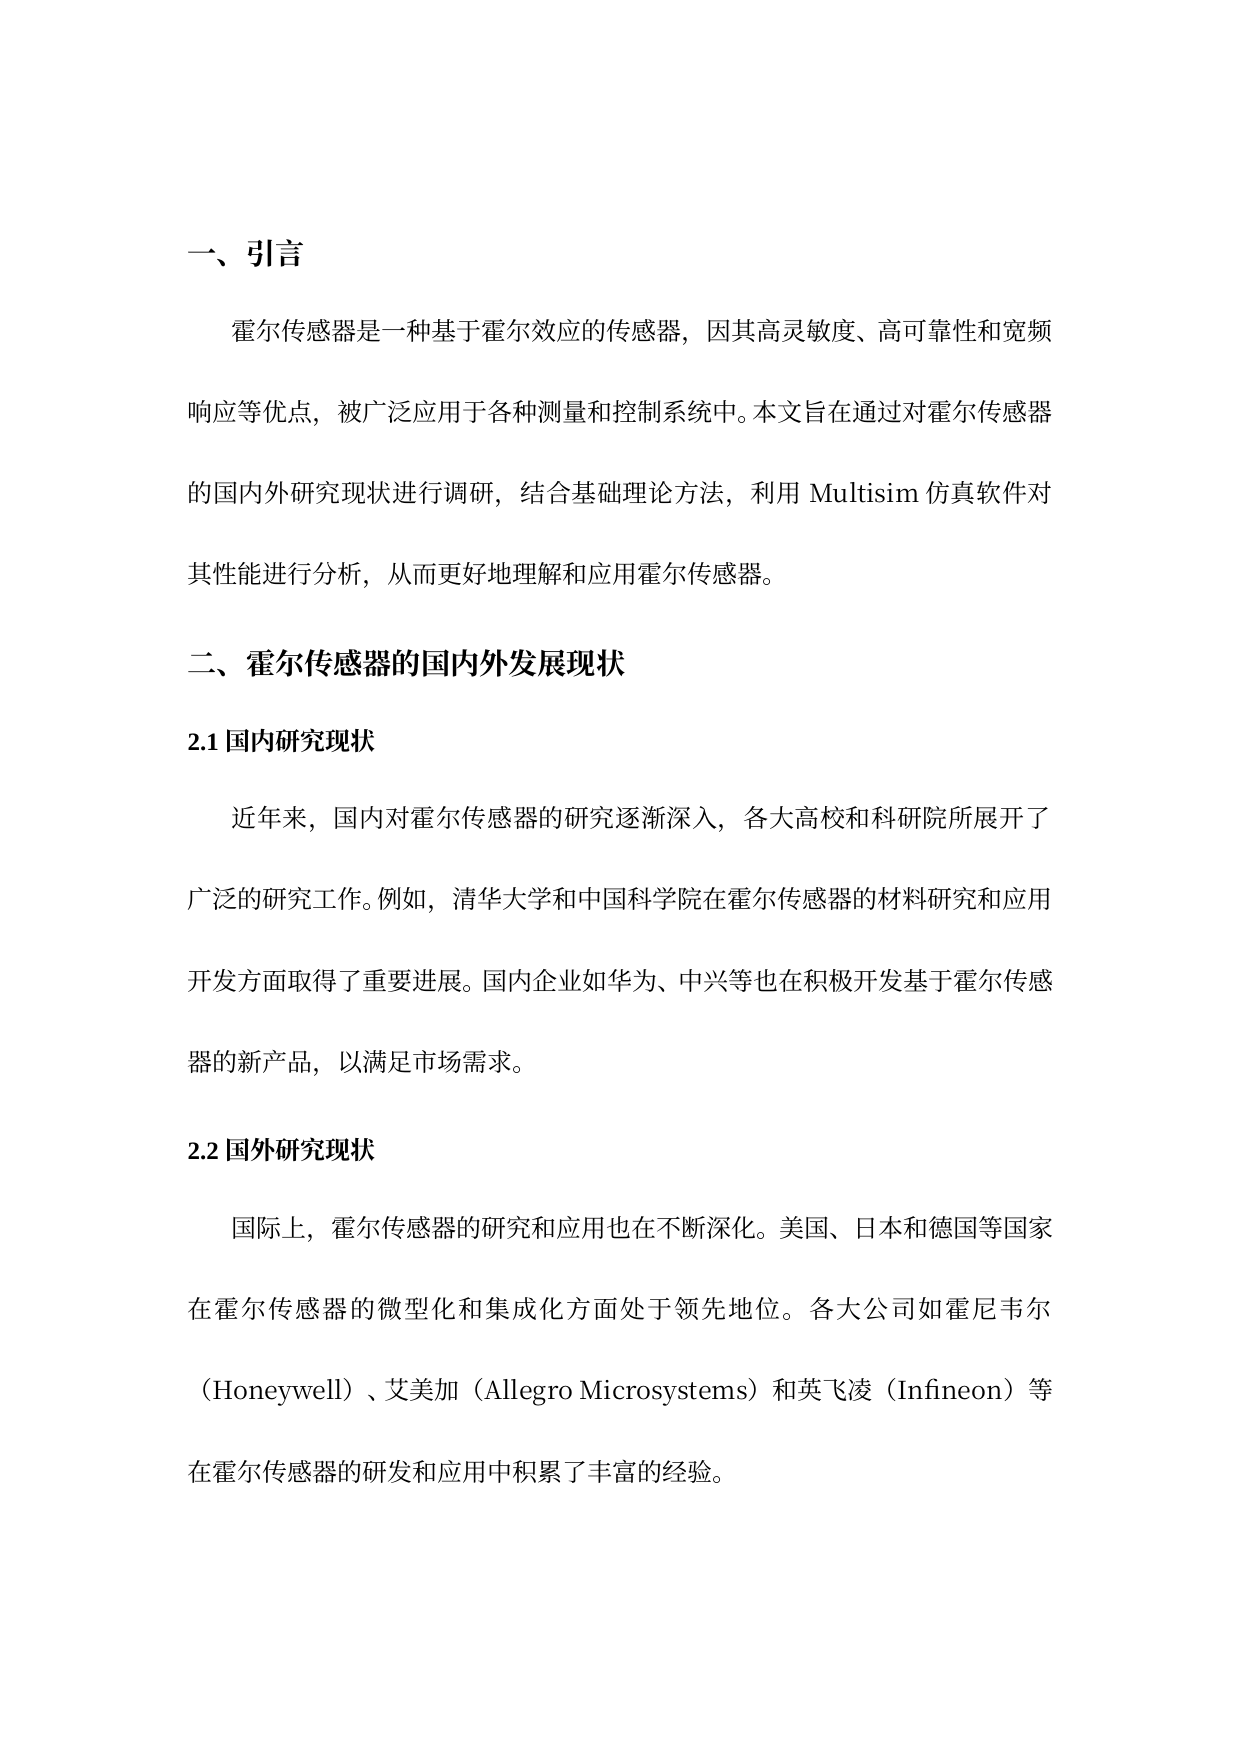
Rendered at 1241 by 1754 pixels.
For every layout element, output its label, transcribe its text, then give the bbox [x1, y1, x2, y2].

subtitle 二、霍尔传感器的国内外发展现状 [187, 629, 1053, 694]
subtitle 2.1 国内研究现状 [187, 707, 1053, 772]
subtitle 一、引言 [187, 219, 1053, 284]
subtitle 2.2 国外研究现状 [187, 1117, 1053, 1182]
text 国际上，霍尔传感器的研究和应用也在不断深化。美国、日本和德国等国家在霍尔传感器的微型化和集成化方面处于领先地位。各大公司如霍尼韦尔（Honeywell）、艾美加（Allegro Microsystems）和英飞凌（Infineon）等在霍尔传感器的研发和应用中积累了丰富的经验。 [187, 1194, 1053, 1503]
text 霍尔传感器是一种基于霍尔效应的传感器，因其高灵敏度、高可靠性和宽频响应等优点，被广泛应用于各种测量和控制系统中。本文旨在通过对霍尔传感器的国内外研究现状进行调研，结合基础理论方法，利用Multisim仿真软件对其性能进行分析，从而更好地理解和应用霍尔传感器。 [187, 297, 1053, 606]
text 近年来，国内对霍尔传感器的研究逐渐深入，各大高校和科研院所展开了广泛的研究工作。例如，清华大学和中国科学院在霍尔传感器的材料研究和应用开发方面取得了重要进展。国内企业如华为、中兴等也在积极开发基于霍尔传感器的新产品，以满足市场需求。 [187, 784, 1053, 1093]
